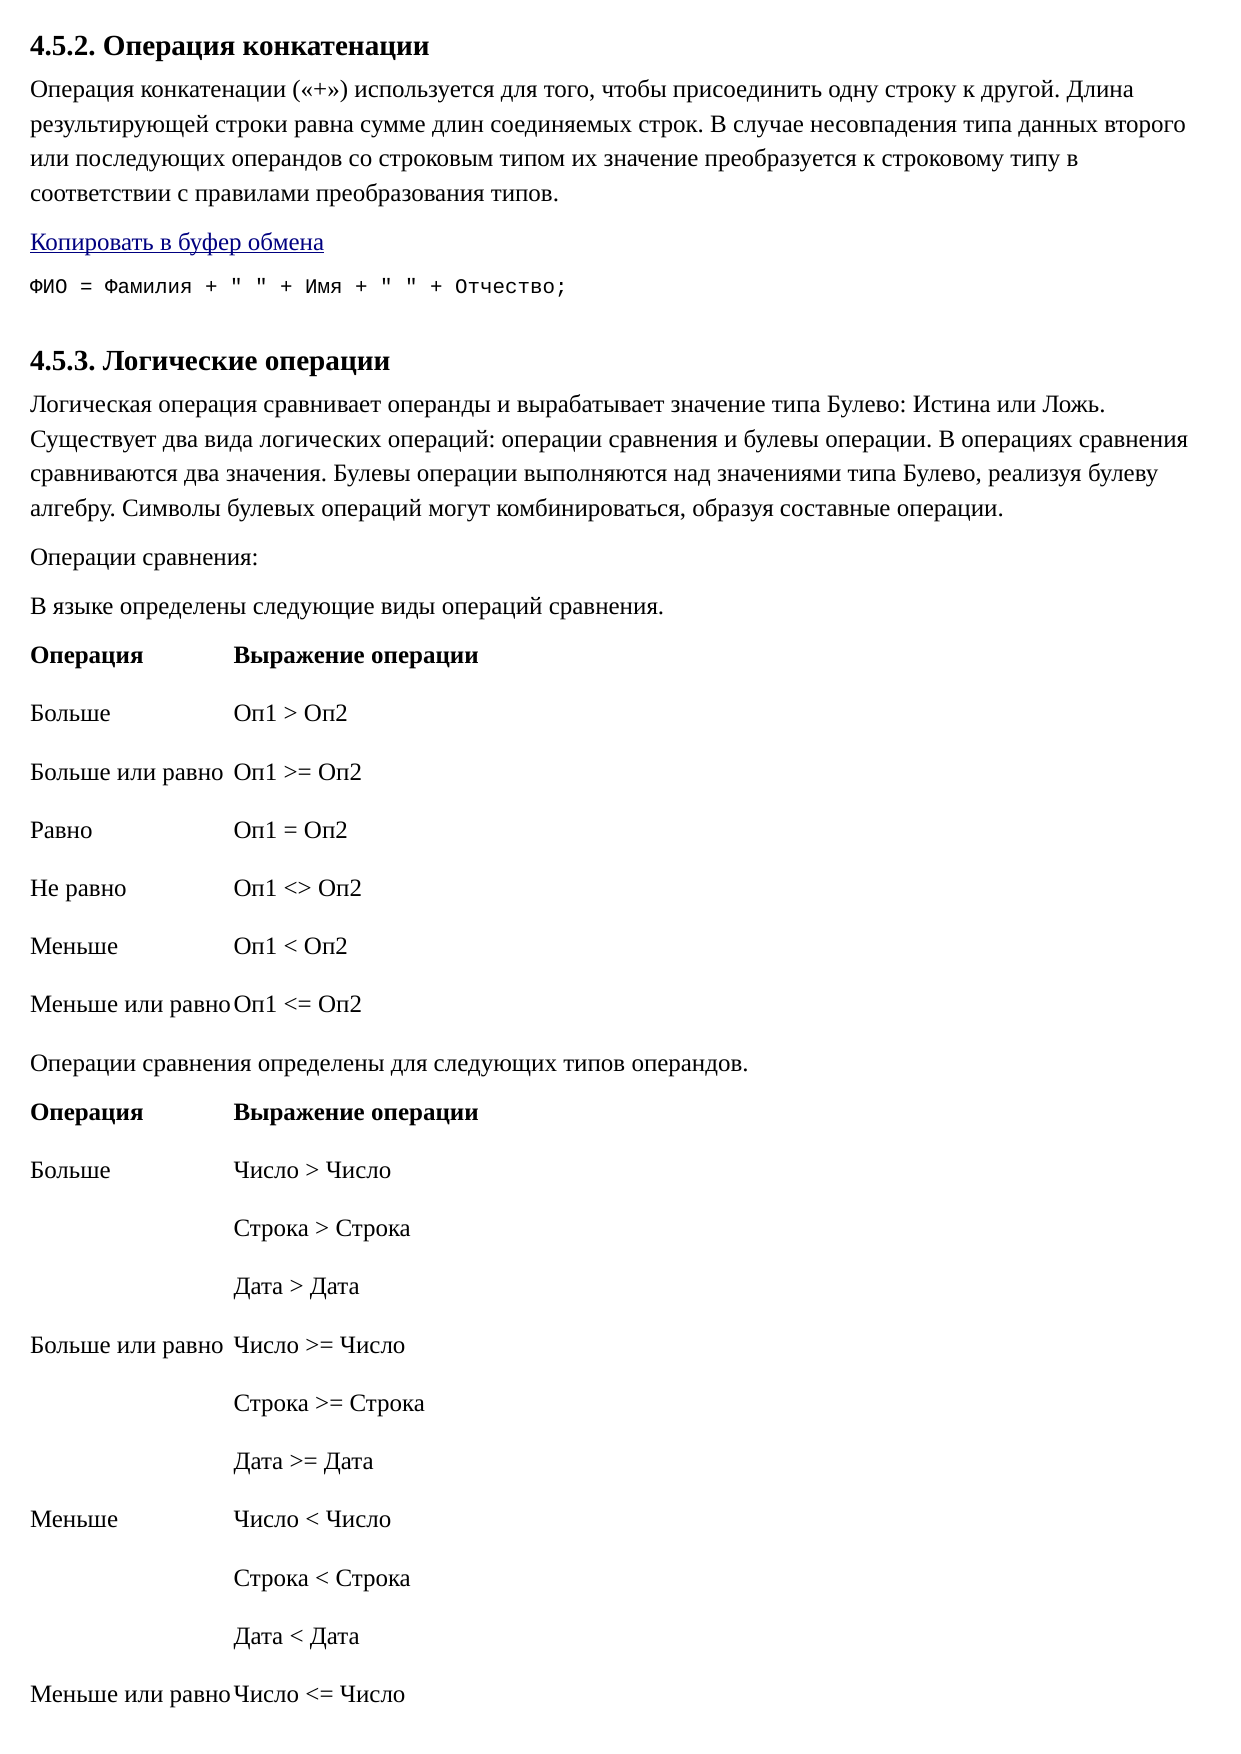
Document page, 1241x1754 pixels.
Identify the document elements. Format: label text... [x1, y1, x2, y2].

table_cell Оп1 > Оп2 [233, 698, 480, 757]
table_cell Меньше [30, 1504, 233, 1679]
table_cell Оп1 = Оп2 [233, 815, 480, 873]
table_cell Число > Число Строка > Строка Дата > Дата [233, 1155, 514, 1330]
table_cell Оп1 <= Оп2 [233, 990, 480, 1048]
table_cell Больше или равно [30, 1330, 233, 1504]
table_header Выражение операции [233, 1097, 514, 1155]
text ФИО = Фамилия + " " + Имя + " " + Отчество; [30, 276, 1211, 299]
table_cell Больше [30, 1155, 233, 1330]
text Копировать в буфер обмена [30, 227, 1211, 255]
table_cell Оп1 >= Оп2 [233, 757, 480, 815]
table_cell Меньше [30, 931, 233, 989]
table_cell Число <= Число [233, 1679, 514, 1708]
table_cell Равно [30, 815, 233, 873]
table_header Операция [30, 1097, 233, 1155]
text Операция конкатенации («+») используется для того, чтобы присоединить одну строку к другой. Длина результирующей строки равна сумме длин соединяемых строк. В случае несовпадения типа данных второго или последующих операндов со строковым типом их значение преобразуется к строковому типу в соответствии с правилами преобразования типов. [30, 74, 1211, 206]
table_cell Число < Число Строка < Строка Дата < Дата [233, 1504, 514, 1679]
table_cell Меньше или равно [30, 1679, 233, 1708]
text Логическая операция сравнивает операнды и вырабатывает значение типа Булево: Истина или Ложь. Существует два вида логических операций: операции сравнения и булевы операции. В операциях сравнения сравниваются два значения. Булевы операции выполняются над значениями типа Булево, реализуя булеву алгебру. Символы булевых операций могут комбинироваться, образуя составные операции. [30, 389, 1211, 522]
table_cell Оп1 < Оп2 [233, 931, 480, 989]
subtitle 4.5.3. Логические операции [30, 343, 1211, 377]
table_cell Больше или равно [30, 757, 233, 815]
table_cell Не равно [30, 873, 233, 931]
table_cell Оп1 <> Оп2 [233, 873, 480, 931]
text В языке определены следующие виды операций сравнения. [30, 591, 1211, 620]
table_cell Меньше или равно [30, 990, 233, 1048]
table_header Операция [30, 640, 233, 698]
table_cell Число >= Число Строка >= Строка Дата >= Дата [233, 1330, 514, 1504]
subtitle 4.5.2. Операция конкатенации [30, 28, 1211, 62]
text Операции сравнения: [30, 542, 1211, 571]
table_header Выражение операции [233, 640, 480, 698]
text Операции сравнения определены для следующих типов операндов. [30, 1048, 1211, 1076]
table_cell Больше [30, 698, 233, 757]
